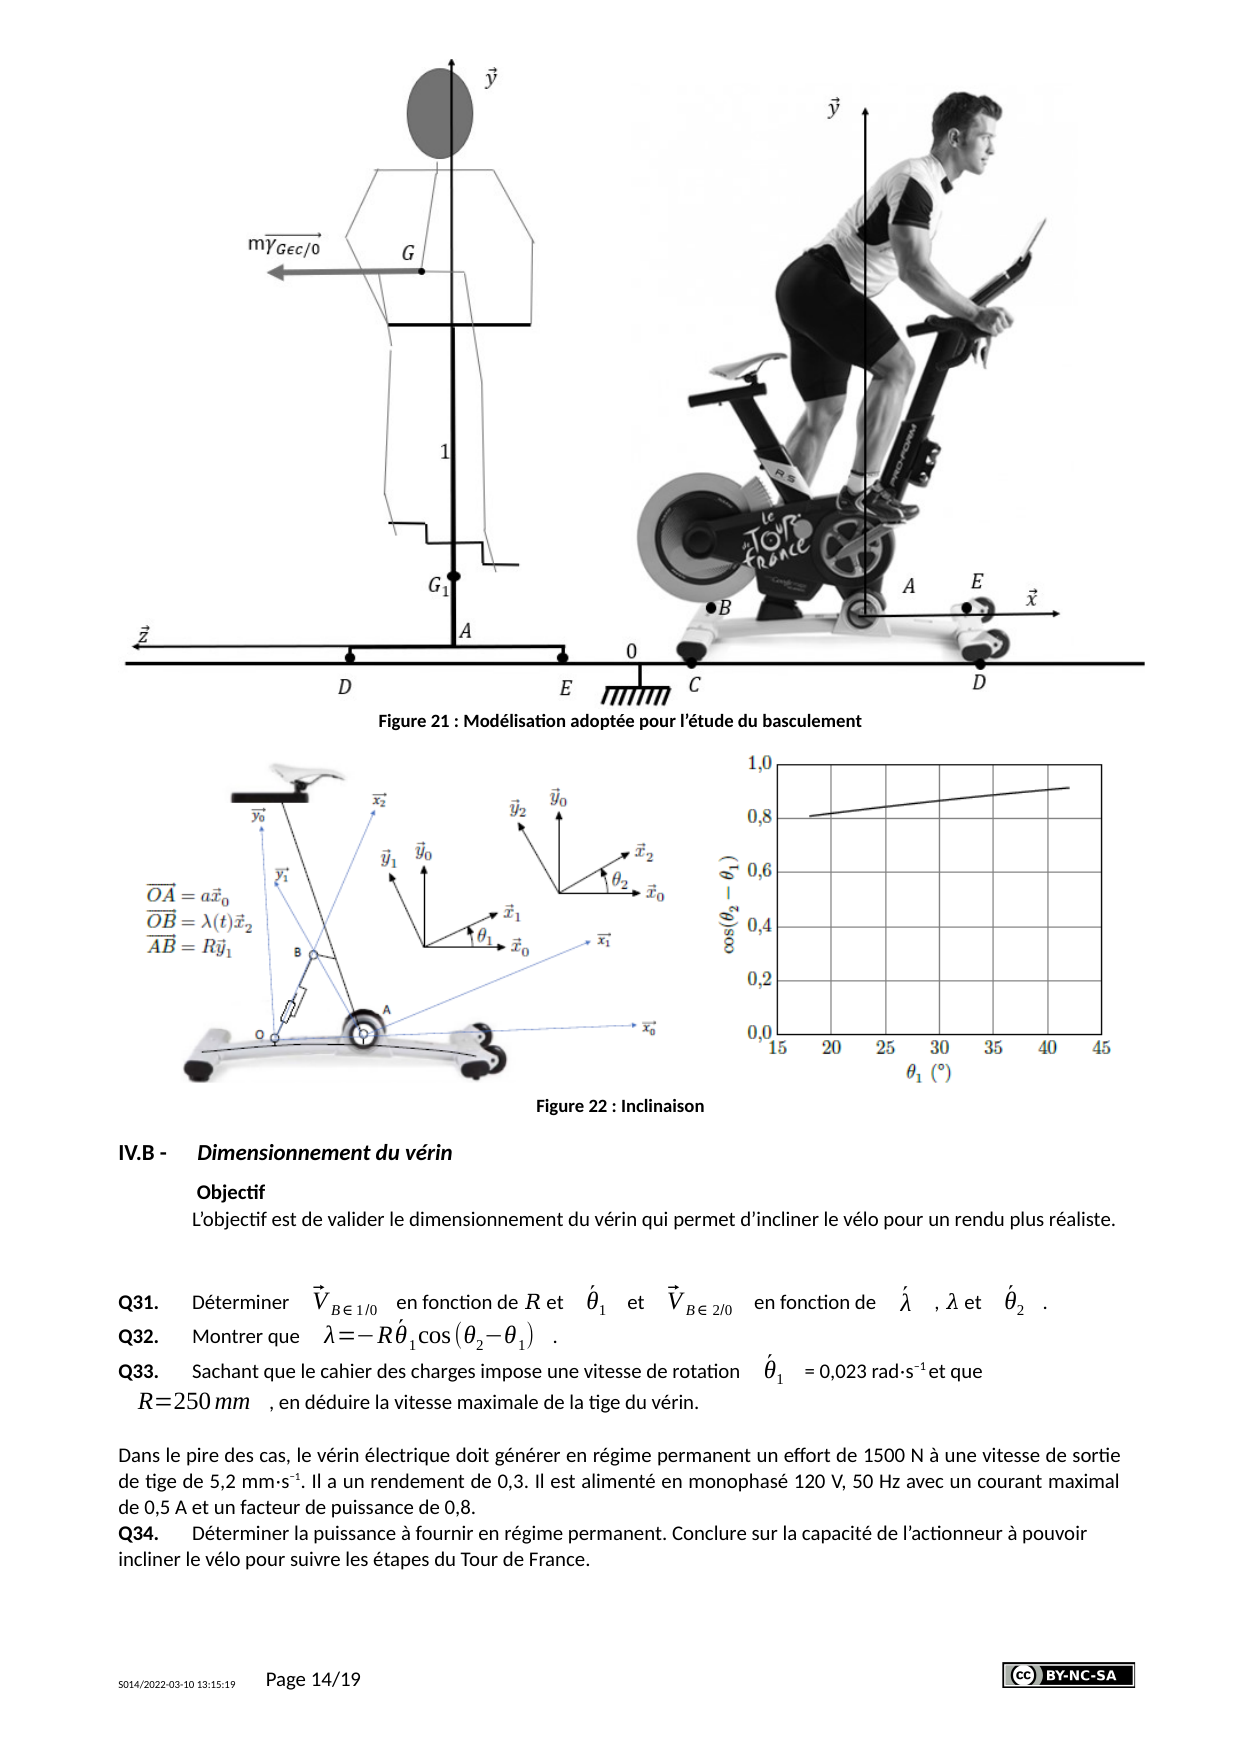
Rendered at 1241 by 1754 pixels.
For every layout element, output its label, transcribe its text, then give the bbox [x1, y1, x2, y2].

picture [1002, 1662, 1136, 1688]
text Dans le pire des cas, le vérin électrique doit générer en régime permanent un effort de 1500 N à une vitesse de sortie de tige de 5,2 mm⋅s−1. Il a un rendement de 0,3. Il est alimenté en monophasé 120 V, 50 Hz avec un courant maximal de 0,5 A et un facteur de puissance de 0,8. [118, 1442, 1122, 1520]
text Figure 22 : Inclinaison [118, 1094, 1122, 1117]
subtitle Déterminer la puissance à fournir en régime permanent. Conclure sur la capacité de l’actionneur à pouvoir incliner le vélo pour suivre les étapes du Tour de France. [118, 1521, 1122, 1571]
subtitle Dimensionnement du vérin [118, 1138, 1122, 1166]
text Figure 21 : Modélisation adoptée pour l’étude du basculement [118, 709, 1122, 732]
subtitle Sachant que le cahier des charges impose une vitesse de rotation = 0,023 rad⋅s–1 et que , en déduire la vitesse maximale de la tige du vérin. [118, 1353, 1122, 1416]
picture [118, 59, 1145, 709]
text L’objectif est de valider le dimensionnement du vérin qui permet d’incliner le vélo pour un rendu plus réaliste. [192, 1206, 1122, 1231]
subtitle Déterminer en fonction de 𝑅 et et en fonction de , 𝜆 et . [118, 1284, 1122, 1319]
subtitle Montrer que . [118, 1319, 1122, 1353]
text Objectif [192, 1179, 1122, 1205]
picture [121, 753, 1126, 1094]
